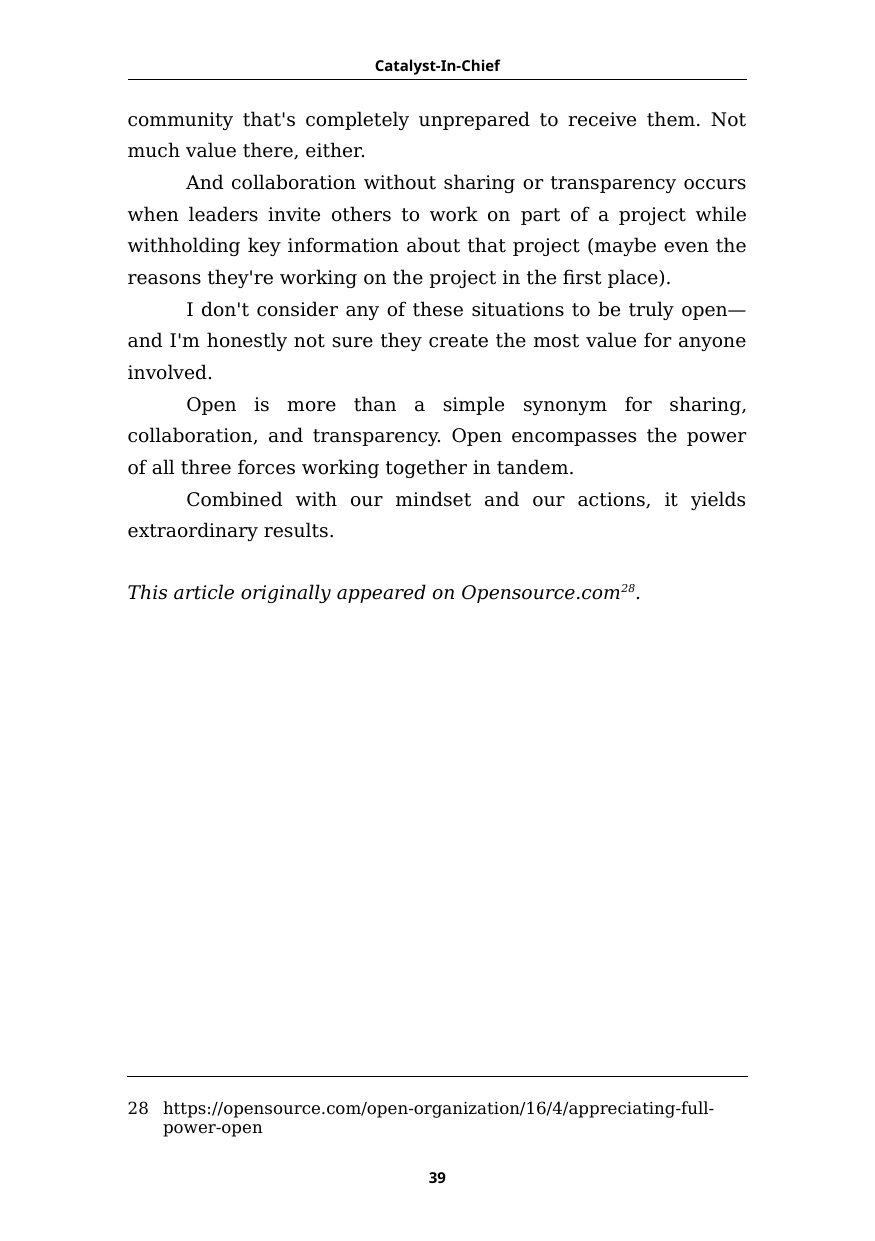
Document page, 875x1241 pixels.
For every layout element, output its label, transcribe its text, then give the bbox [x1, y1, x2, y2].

text https://opensource.com/open-organization/16/4/appreciating-full-power-open [127, 1099, 747, 1138]
text Combined with our mindset and our actions, it yields extraordinary results. [127, 489, 747, 542]
text community that's completely unprepared to receive them. Not much value there, either. [127, 109, 747, 162]
text I don't consider any of these situations to be truly open—and I'm honestly not sure they create the most value for anyone involved. [127, 299, 747, 384]
text This article originally appeared on Opensource.com. [127, 582, 747, 604]
text Open is more than a simple synonym for sharing, collaboration, and transparency. Open encompasses the power of all three forces working together in tandem. [127, 394, 747, 479]
text And collaboration without sharing or transparency occurs when leaders invite others to work on part of a project while withholding key information about that project (maybe even the reasons they're working on the project in the first place). [127, 172, 747, 289]
